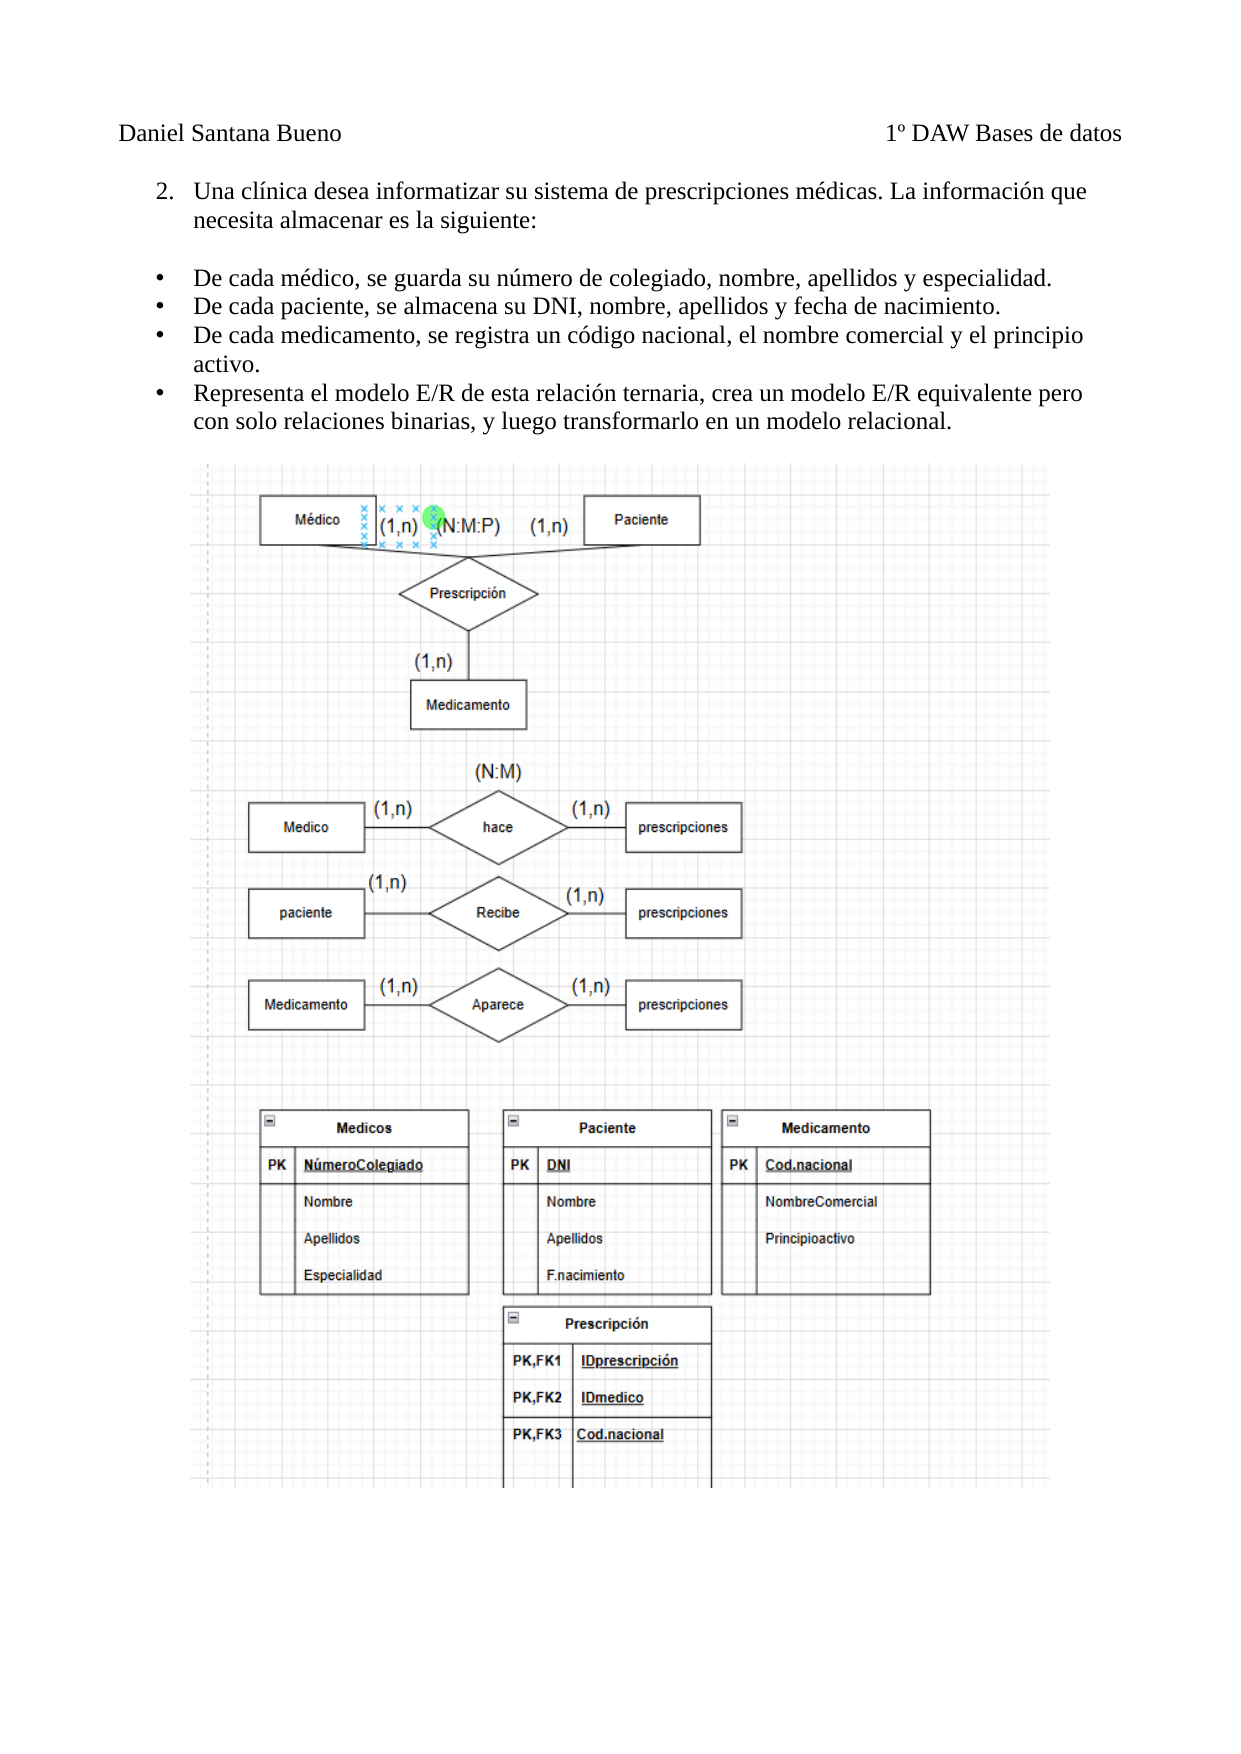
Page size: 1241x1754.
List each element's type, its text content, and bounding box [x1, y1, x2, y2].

list De cada medicamento, se registra un código nacional, el nombre comercial y el principio activo. [156, 320, 1122, 378]
list Representa el modelo E/R de esta relación ternaria, crea un modelo E/R equivalente pero con solo relaciones binarias, y luego transformarlo en un modelo relacional. [156, 378, 1122, 435]
list Una clínica desea informatizar su sistema de prescripciones médicas. La información que necesita almacenar es la siguiente: [156, 176, 1122, 234]
list De cada paciente, se almacena su DNI, nombre, apellidos y fecha de nacimiento. [156, 291, 1122, 320]
picture [190, 463, 1050, 1488]
list De cada médico, se guarda su número de colegiado, nombre, apellidos y especialidad. [156, 263, 1122, 291]
